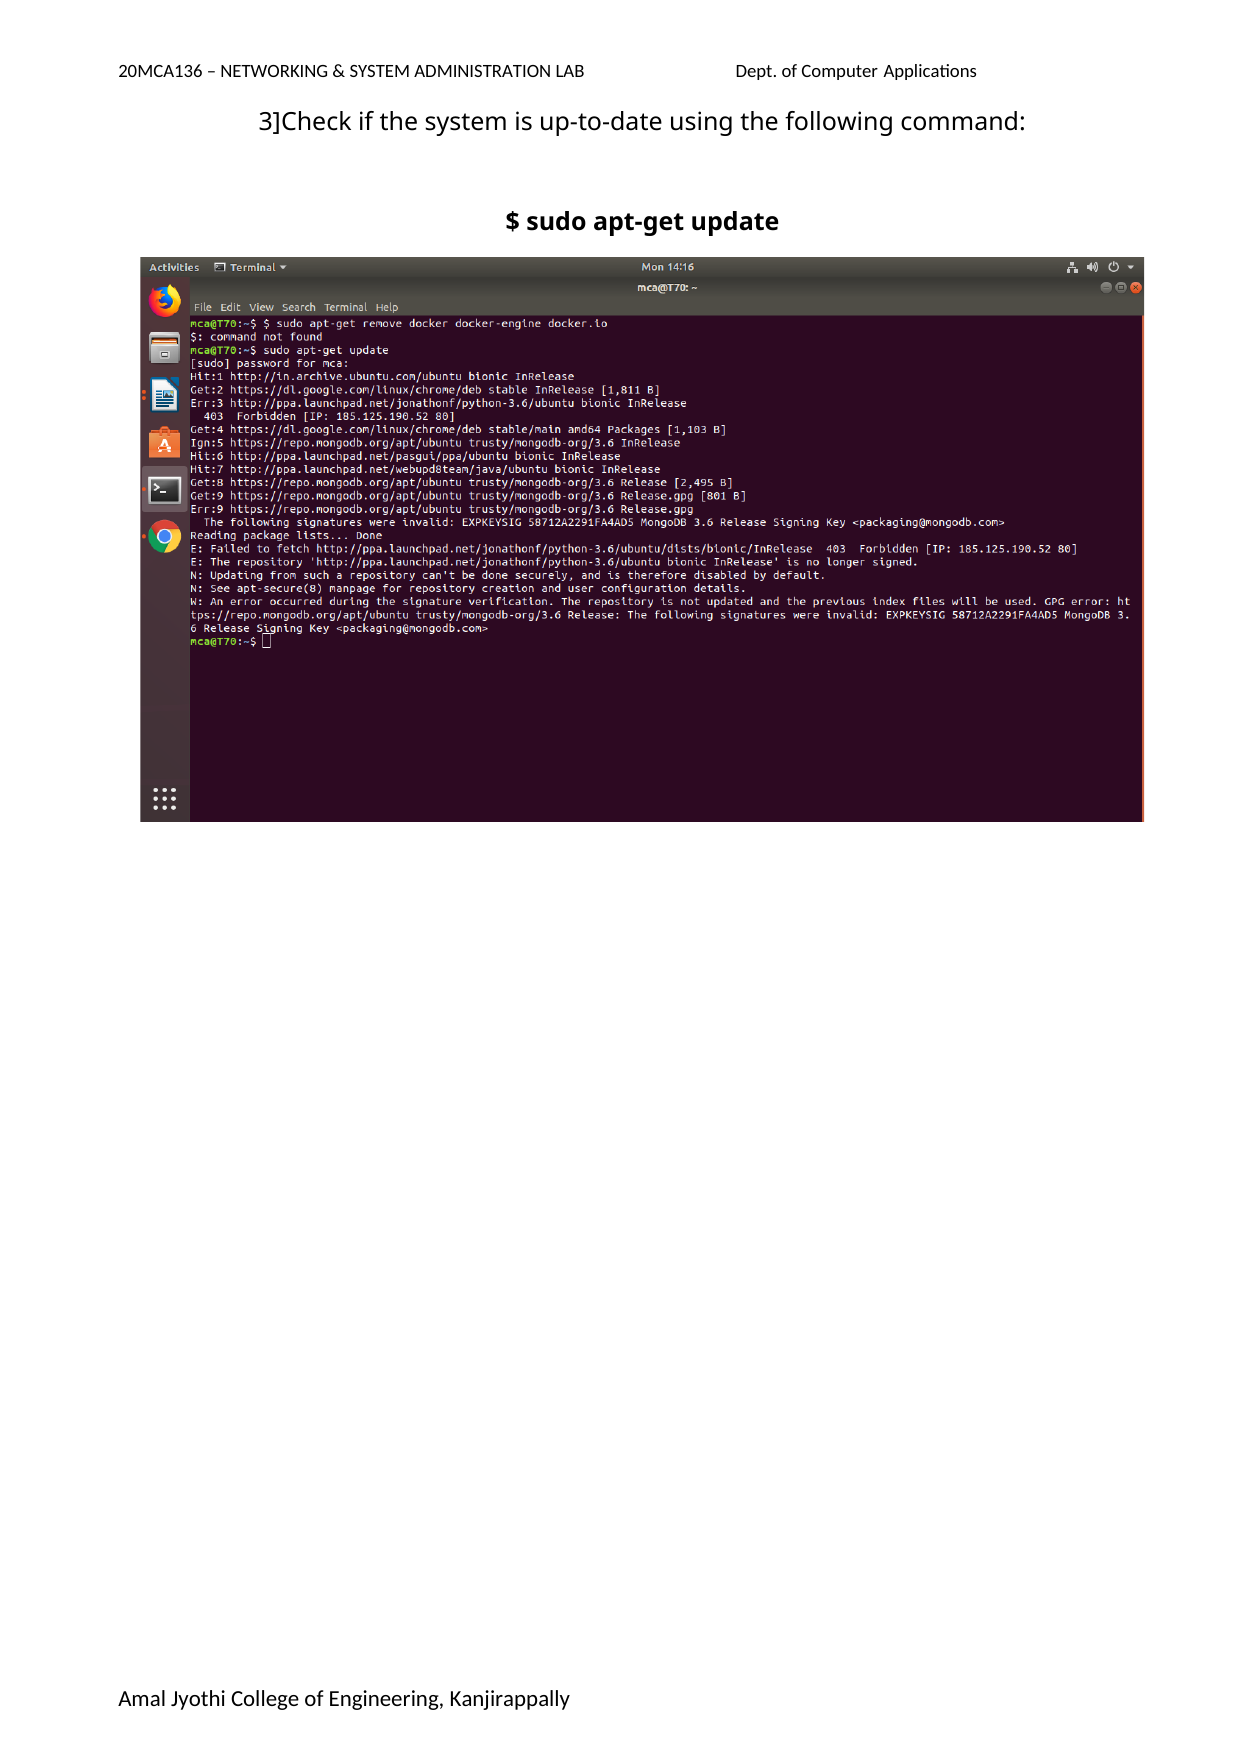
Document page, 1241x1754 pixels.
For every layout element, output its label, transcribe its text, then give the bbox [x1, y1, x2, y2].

picture [140, 257, 1145, 822]
text 3]Check if the system is up-to-date using the following command: [118, 103, 1167, 137]
text $ sudo apt-get update [118, 204, 1167, 238]
